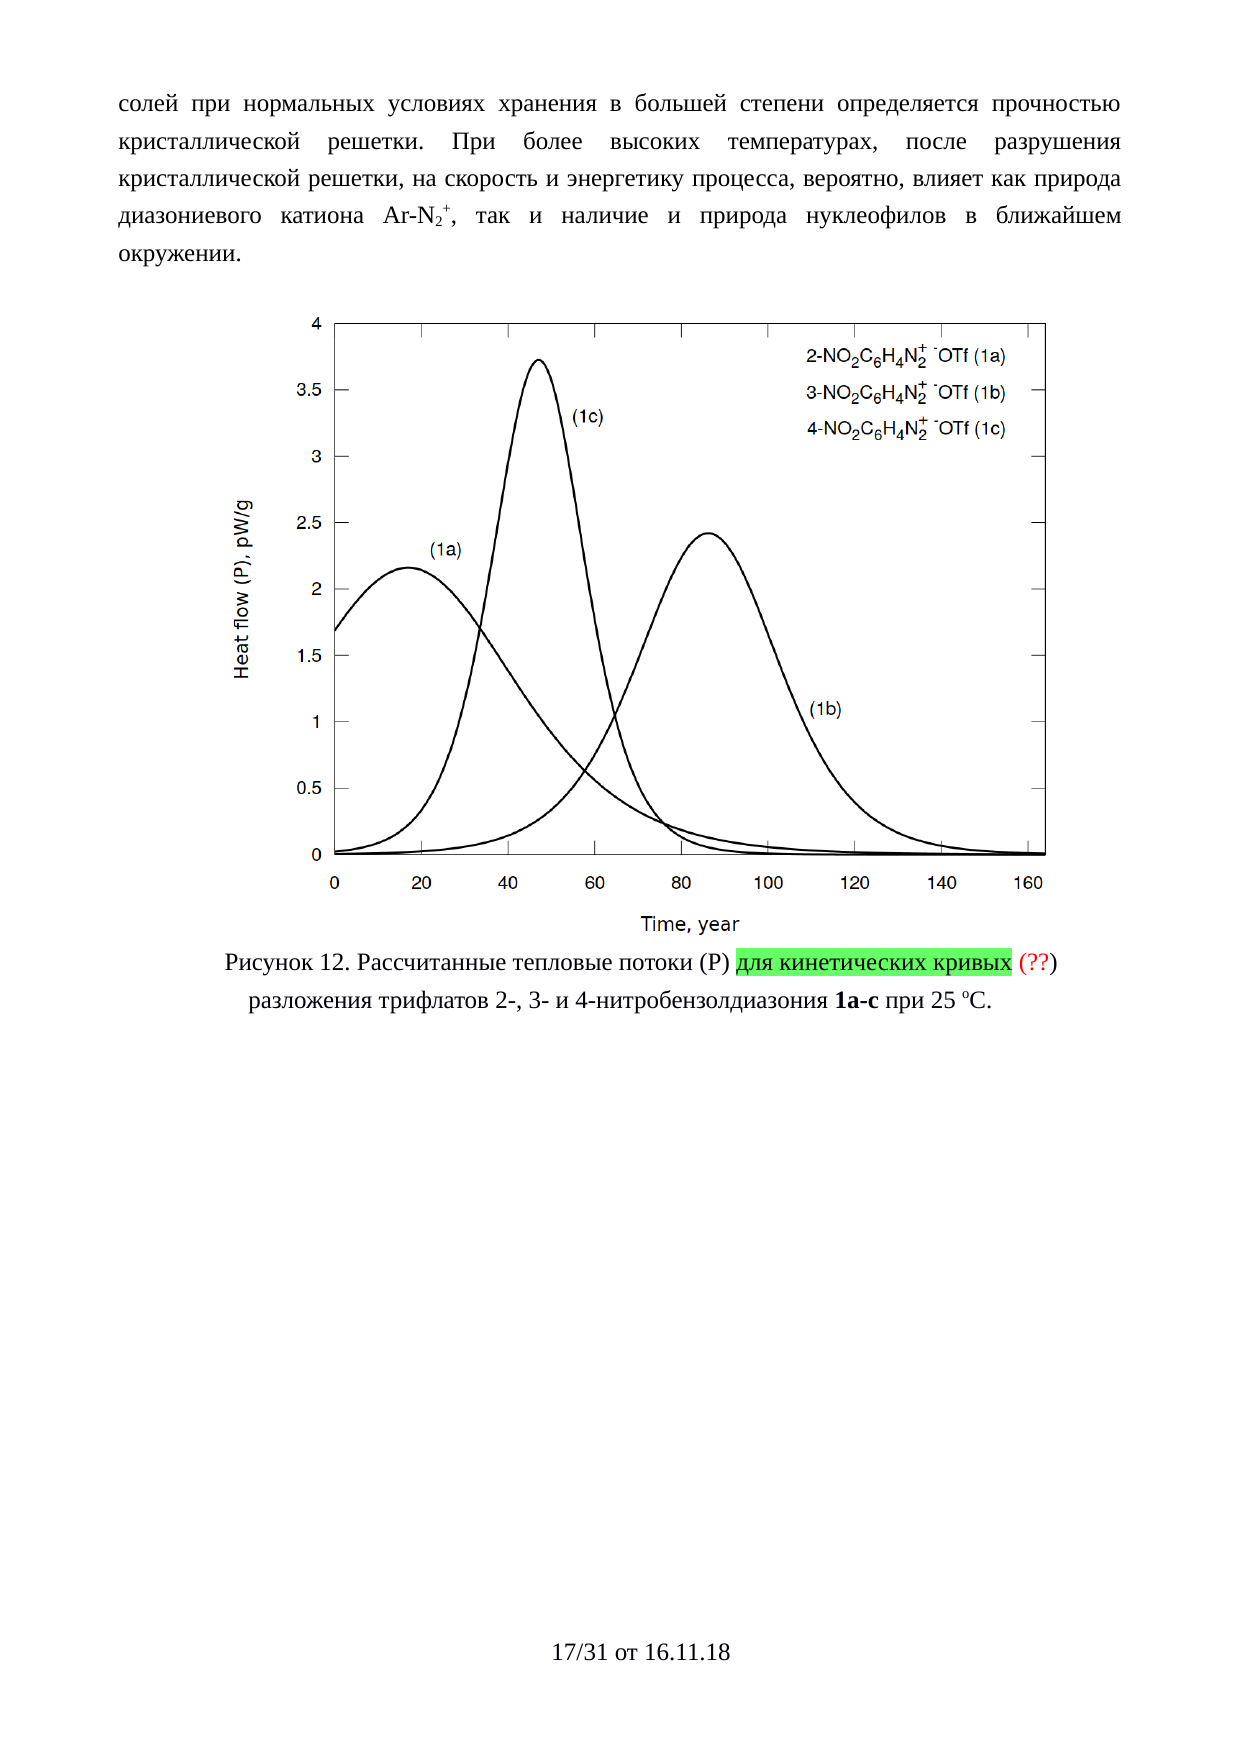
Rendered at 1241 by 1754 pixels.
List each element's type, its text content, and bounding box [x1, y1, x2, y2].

text солей при нормальных условиях хранения в большей степени определяется прочностью кристаллической решетки. При более высоких температурах, после разрушения кристаллической решетки, на скорость и энергетику процесса, вероятно, влияет как природа диазониевого катиона Ar-N2+, так и наличие и природа нуклеофилов в ближайшем окружении. [118, 88, 1122, 266]
picture [229, 312, 1052, 939]
text Рисунок 12. Рассчитанные тепловые потоки (P) для кинетических кривых (??) разложения трифлатов 2-, 3- и 4-нитробензолдиазония 1a-c при 25 оС. [118, 947, 1122, 1013]
